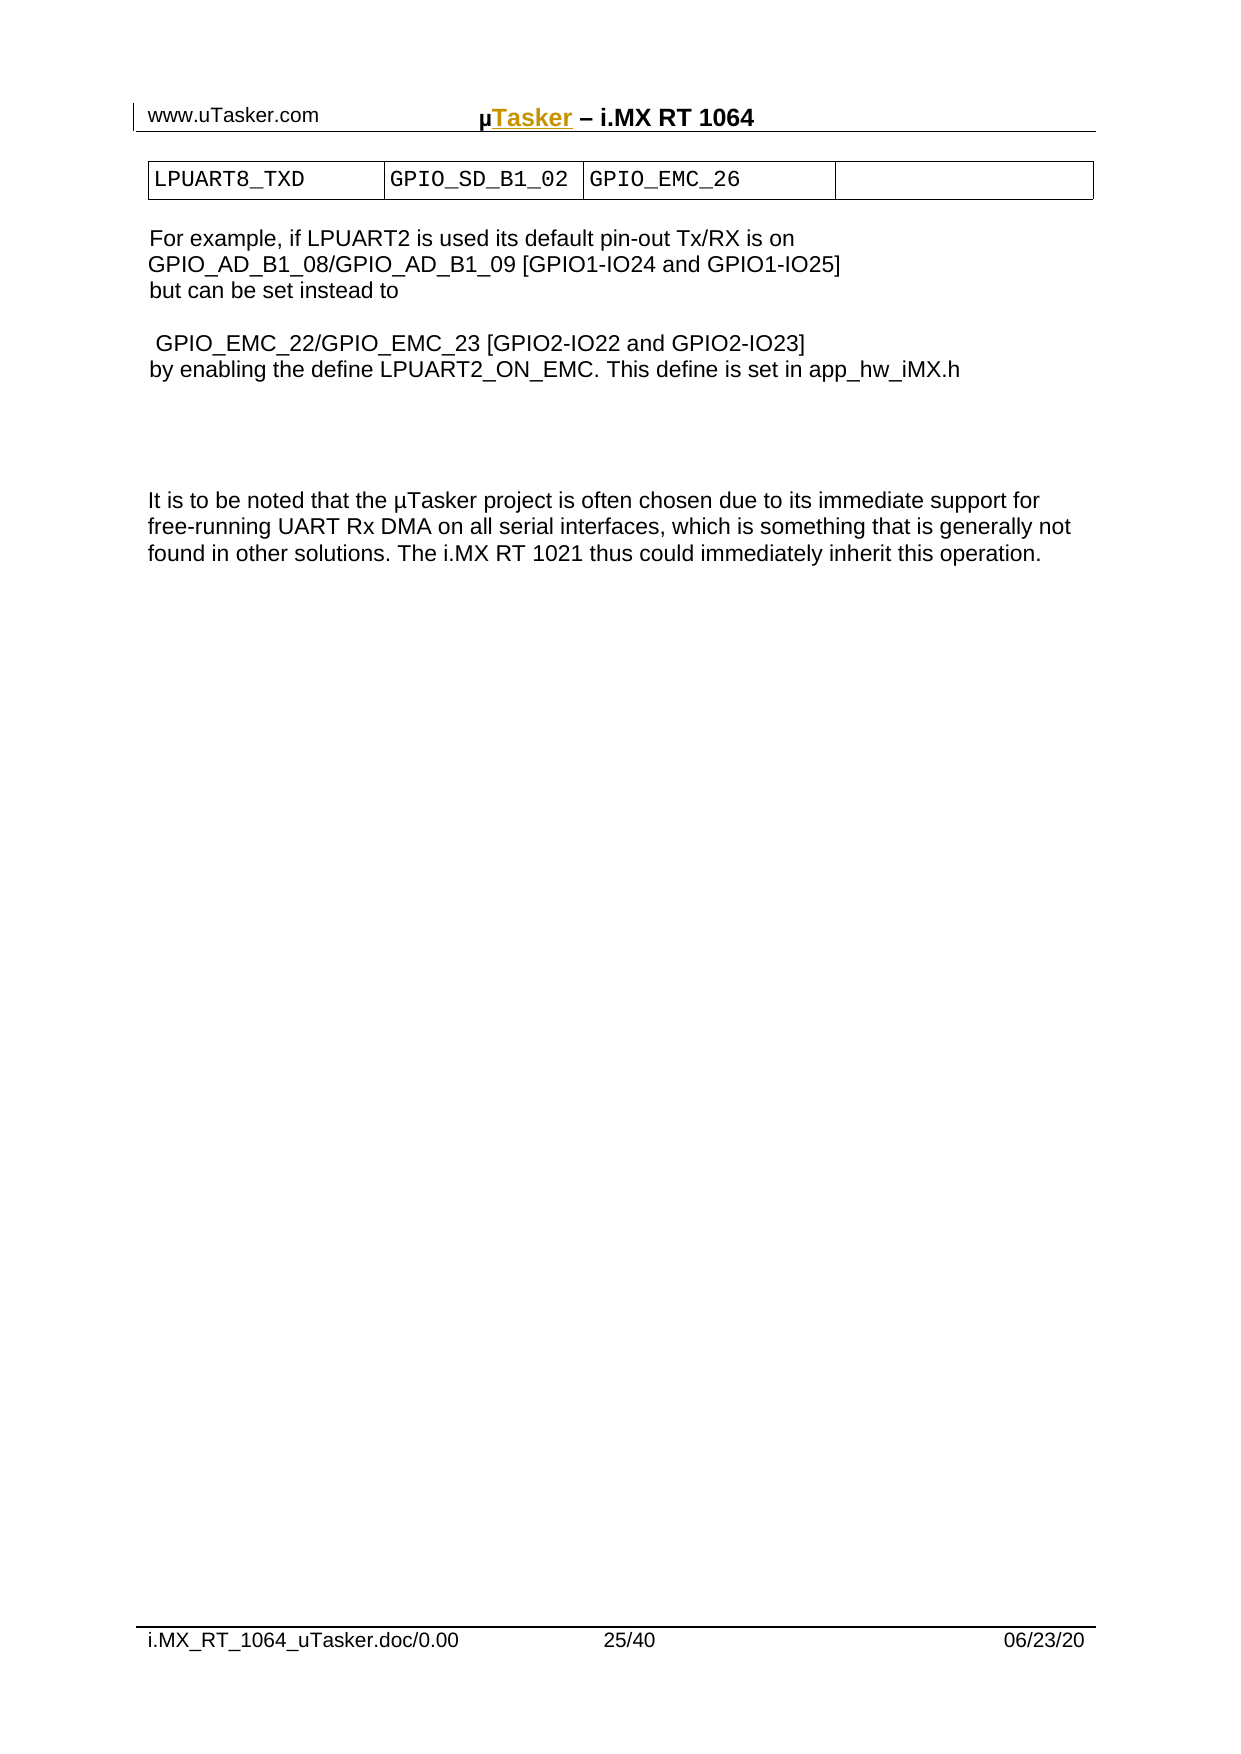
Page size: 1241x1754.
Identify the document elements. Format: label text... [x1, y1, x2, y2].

text For example, if LPUART2 is used its default pin-out Tx/RX is on GPIO_AD_B1_08/GPIO_AD_B1_09 [GPIO1-IO24 and GPIO1-IO25] [148, 224, 1093, 277]
text by enabling the define LPUART2_ON_EMC. This define is set in app_hw_iMX.h [148, 356, 1093, 383]
table_cell [836, 162, 1093, 198]
table_cell GPIO_EMC_26 [584, 162, 835, 198]
text GPIO_EMC_22/GPIO_EMC_23 [GPIO2-IO22 and GPIO2-IO23] [148, 330, 1093, 356]
text but can be set instead to [148, 277, 1093, 304]
table_cell GPIO_SD_B1_02 [385, 162, 583, 198]
table_cell LPUART8_TXD [149, 162, 384, 198]
text It is to be noted that the µTasker project is often chosen due to its immediate support for free-running UART Rx DMA on all serial interfaces, which is something that is generally not found in other solutions. The i.MX RT 1021 thus could immediately inherit this operation. [148, 487, 1093, 566]
